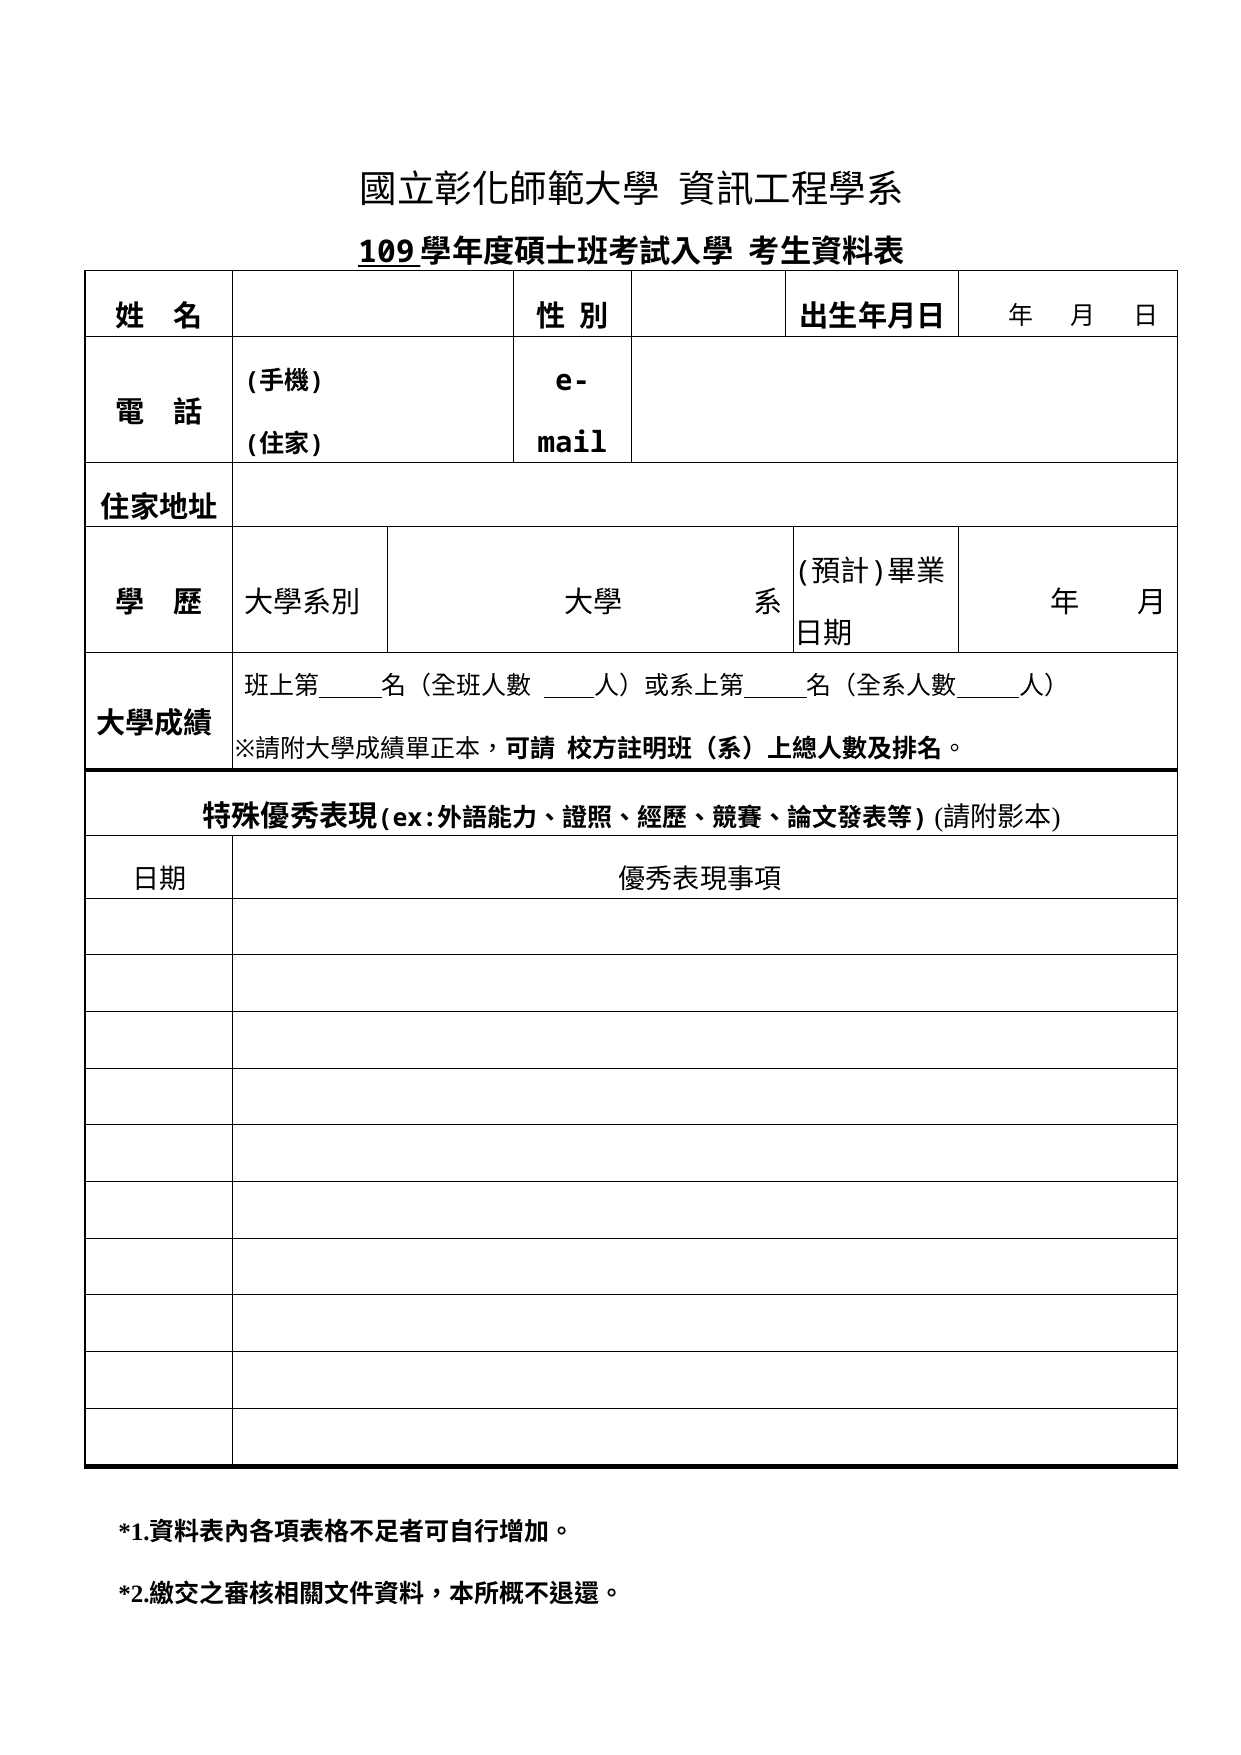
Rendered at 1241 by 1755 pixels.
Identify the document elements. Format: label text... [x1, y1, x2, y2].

table_cell 優秀表現事項 [233, 836, 1177, 898]
table_cell [86, 1352, 232, 1408]
table_cell [233, 271, 513, 336]
table_cell 日期 [86, 836, 232, 898]
table_cell 大學系別 [233, 527, 387, 652]
table_cell [86, 955, 232, 1011]
text *2.繳交之審核相關文件資料，本所概不退還。 [118, 1550, 1122, 1613]
table_cell [233, 1409, 1177, 1464]
table_cell [86, 1182, 232, 1238]
table_cell [86, 1125, 232, 1181]
table_cell [233, 955, 1177, 1011]
table_cell [233, 1239, 1177, 1294]
table_cell 年 月 日 [959, 271, 1177, 336]
table_cell (預計)畢業日期 [794, 527, 958, 652]
table_cell [632, 337, 1177, 462]
table_cell 姓 名 [86, 271, 232, 336]
table_cell [233, 463, 1177, 526]
table_cell 大學成績 [86, 653, 232, 767]
table_cell 年 月 [959, 527, 1177, 652]
table_cell 電 話 [86, 337, 232, 462]
table_cell (手機) (住家) [233, 337, 513, 462]
table_cell [233, 1182, 1177, 1238]
table_cell [632, 271, 785, 336]
table_cell [233, 1352, 1177, 1408]
table_cell 特殊優秀表現(ex:外語能力、證照、經歷、競賽、論文發表等) (請附影本) [86, 772, 1177, 834]
table_cell 大學 系 [388, 527, 793, 652]
table_cell [86, 1012, 232, 1068]
table_cell [233, 1125, 1177, 1181]
table_cell [86, 1069, 232, 1124]
table_cell 住家地址 [86, 463, 232, 526]
table_cell 出生年月日 [786, 271, 958, 336]
table_cell [233, 899, 1177, 954]
table_cell [86, 1295, 232, 1351]
table_cell [233, 1069, 1177, 1124]
table_cell [86, 899, 232, 954]
table_cell e-mail [514, 337, 631, 462]
table_header 國立彰化師範大學 資訊工程學系 109學年度碩士班考試入學 考生資料表 [85, 145, 1180, 270]
text *1.資料表內各項表格不足者可自行增加。 [118, 1488, 1122, 1550]
table_cell 學 歷 [86, 527, 232, 652]
table_cell [233, 1295, 1177, 1351]
table_cell 性 別 [514, 271, 631, 336]
table_cell [86, 1239, 232, 1294]
table_cell 班上第 名（全班人數 人）或系上第 名（全系人數 人） ※請附大學成績單正本，可請 校方註明班（系）上總人數及排名。 [233, 653, 1177, 767]
table_cell [233, 1012, 1177, 1068]
table_cell [86, 1409, 232, 1464]
